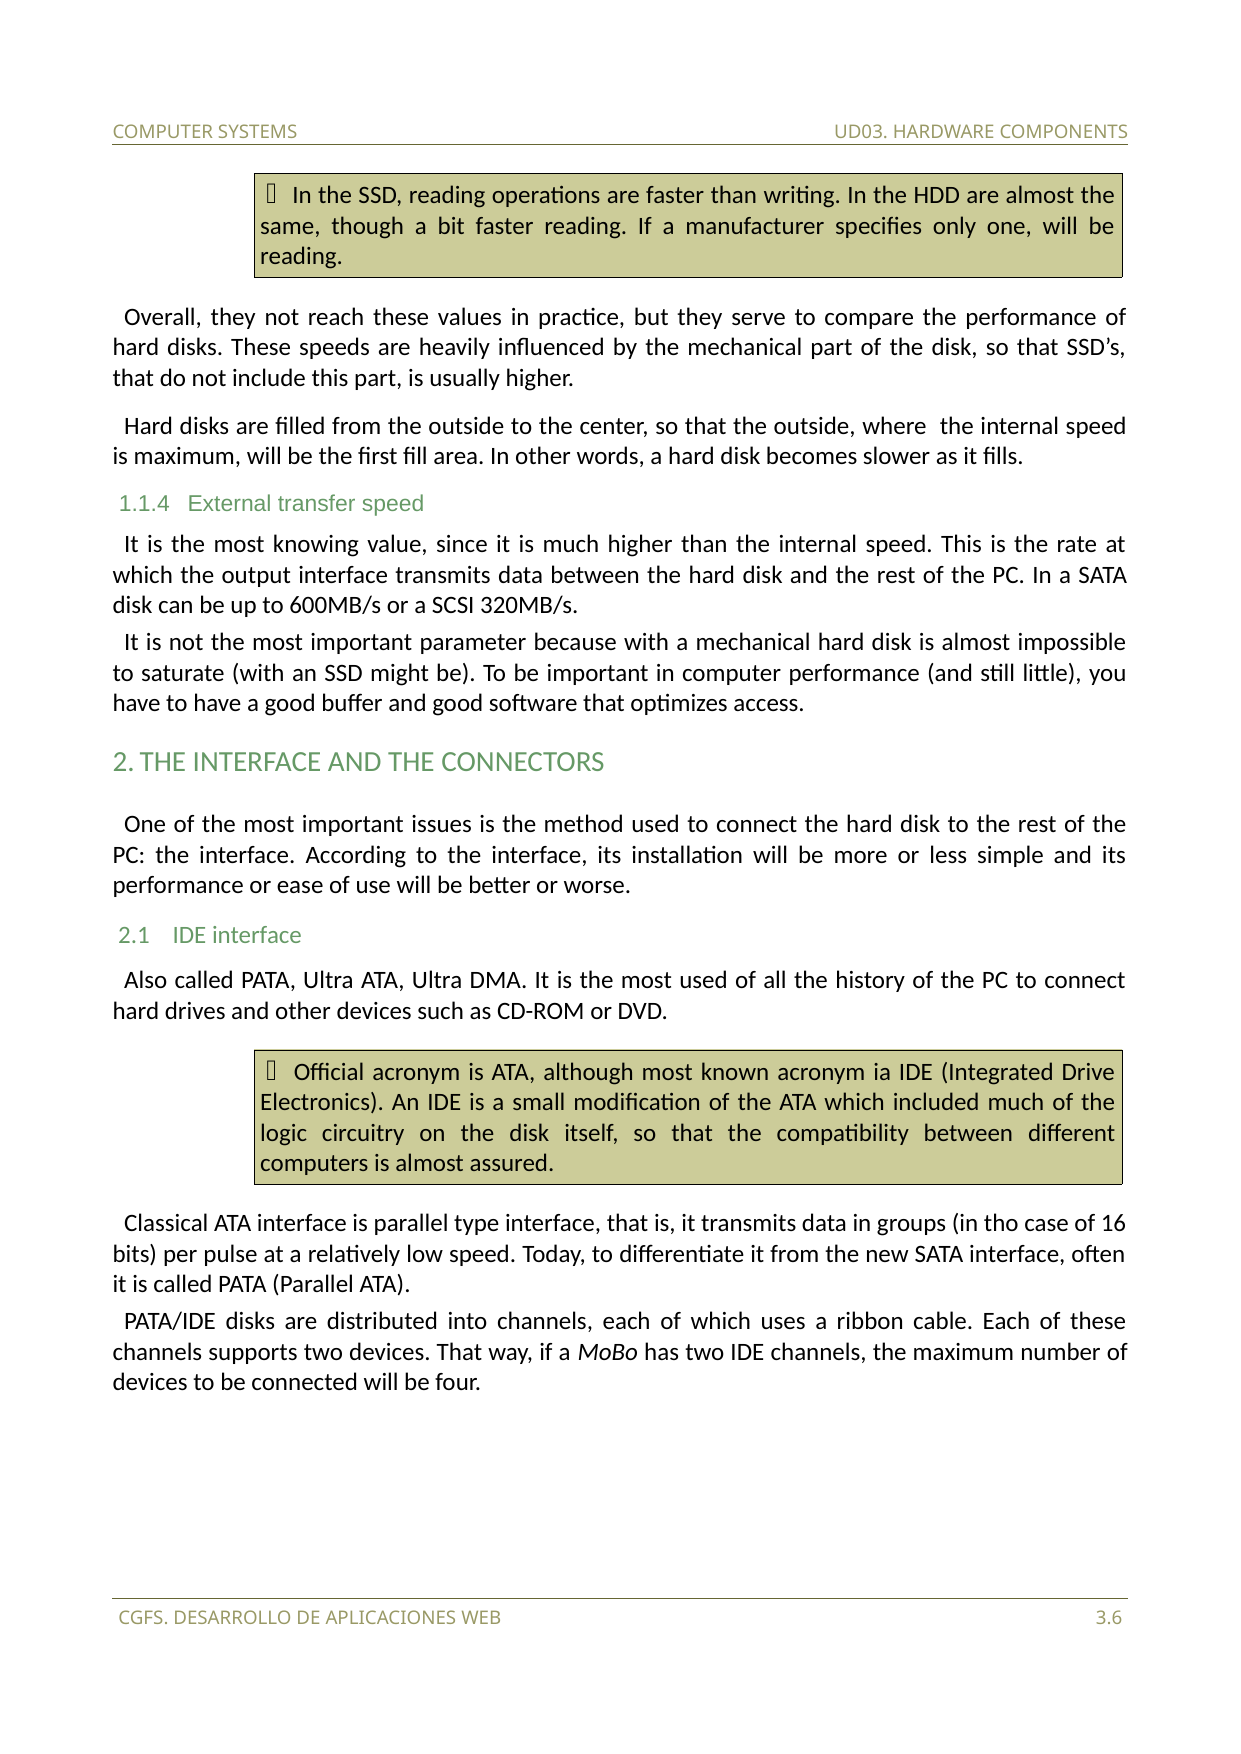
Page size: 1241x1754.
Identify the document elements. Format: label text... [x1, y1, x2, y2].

subtitle External transfer speed [112, 490, 1128, 516]
text It is the most knowing value, since it is much higher than the internal speed. This is the rate at which the output interface transmits data between the hard disk and the rest of the PC. In a SATA disk can be up to 600MB/s or a SCSI 320MB/s. [112, 528, 1128, 620]
text One of the most important issues is the method used to connect the hard disk to the rest of the PC: the interface. According to the interface, its installation will be more or less simple and its performance or ease of use will be better or worse. [112, 809, 1128, 900]
text  Official acronym is ATA, although most known acronym ia IDE (Integrated Drive Electronics). An IDE is a small modification of the ATA which included much of the logic circuitry on the disk itself, so that the compatibility between different computers is almost assured. [255, 1051, 1122, 1184]
text PATA/IDE disks are distributed into channels, each of which uses a ribbon cable. Each of these channels supports two devices. That way, if a MoBo has two IDE channels, the maximum number of devices to be connected will be four. [112, 1306, 1128, 1397]
text Hard disks are filled from the outside to the center, so that the outside, where the internal speed is maximum, will be the first fill area. In other words, a hard disk becomes slower as it fills. [112, 410, 1128, 471]
text Also called PATA, Ultra ATA, Ultra DMA. It is the most used of all the history of the PC to connect hard drives and other devices such as CD-ROM or DVD. [112, 964, 1128, 1025]
subtitle IDE interface [112, 919, 1128, 949]
text Overall, they not reach these values in practice, but they serve to compare the performance of hard disks. These speeds are heavily influenced by the mechanical part of the disk, so that SSD’s, that do not include this part, is usually higher. [112, 301, 1128, 392]
subtitle The interface and the connectors [112, 743, 1128, 778]
text It is not the most important parameter because with a mechanical hard disk is almost impossible to saturate (with an SSD might be). To be important in computer performance (and still little), you have to have a good buffer and good software that optimizes access. [112, 627, 1128, 718]
text Classical ATA interface is parallel type interface, that is, it transmits data in groups (in tho case of 16 bits) per pulse at a relatively low speed. Today, to differentiate it from the new SATA interface, often it is called PATA (Parallel ATA). [112, 1207, 1128, 1299]
text  In the SSD, reading operations are faster than writing. In the HDD are almost the same, though a bit faster reading. If a manufacturer specifies only one, will be reading. [255, 174, 1122, 277]
